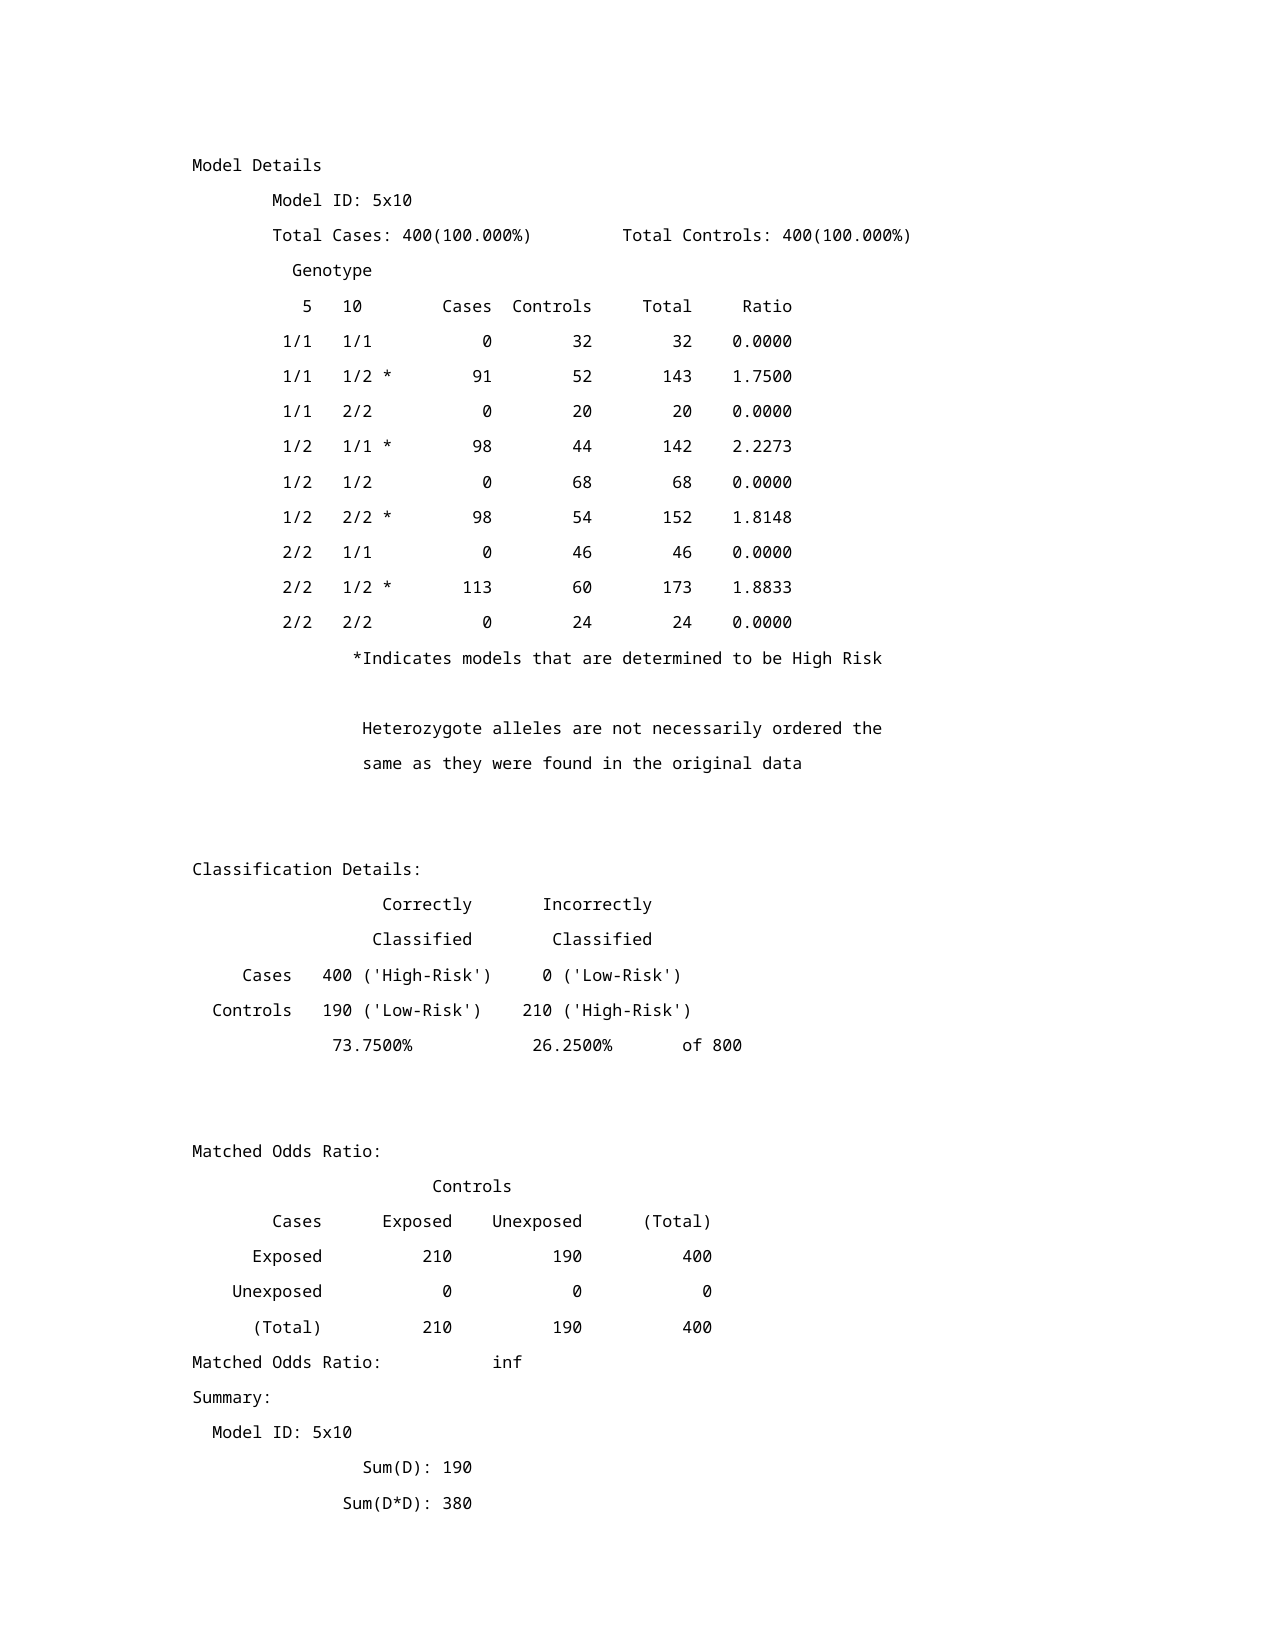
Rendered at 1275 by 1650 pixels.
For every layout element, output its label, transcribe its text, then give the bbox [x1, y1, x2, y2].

text Sum(D): 190 [192, 1456, 1157, 1479]
text Cases Exposed Unexposed (Total) [192, 1209, 1157, 1232]
text 1/1 1/1 0 32 32 0.0000 [192, 329, 1157, 352]
text Total Cases: 400(100.000%) Total Controls: 400(100.000%) [192, 224, 1157, 246]
text 1/2 1/1 * 98 44 142 2.2273 [192, 435, 1157, 458]
text (Total) 210 190 400 [192, 1315, 1157, 1338]
text Sum(D*D): 380 [192, 1491, 1157, 1514]
text Matched Odds Ratio: [192, 1139, 1157, 1162]
text 1/1 2/2 0 20 20 0.0000 [192, 400, 1157, 422]
text Model ID: 5x10 [192, 188, 1157, 211]
text 1/1 1/2 * 91 52 143 1.7500 [192, 364, 1157, 387]
text Cases 400 ('High-Risk') 0 ('Low-Risk') [192, 963, 1157, 986]
text 1/2 1/2 0 68 68 0.0000 [192, 470, 1157, 493]
text 5 10 Cases Controls Total Ratio [192, 294, 1157, 317]
text Controls [192, 1174, 1157, 1197]
text Exposed 210 190 400 [192, 1245, 1157, 1267]
text Summary: [192, 1386, 1157, 1408]
text 73.7500% 26.2500% of 800 [192, 1033, 1157, 1056]
text Model ID: 5x10 [192, 1421, 1157, 1443]
text Correctly Incorrectly [192, 893, 1157, 915]
text Classification Details: [192, 857, 1157, 880]
text 1/2 2/2 * 98 54 152 1.8148 [192, 505, 1157, 528]
text Heterozygote alleles are not necessarily ordered the [192, 717, 1157, 739]
text Unexposed 0 0 0 [192, 1280, 1157, 1303]
text same as they were found in the original data [192, 752, 1157, 774]
text *Indicates models that are determined to be High Risk [192, 646, 1157, 669]
text Controls 190 ('Low-Risk') 210 ('High-Risk') [192, 998, 1157, 1021]
text Model Details [192, 153, 1157, 176]
text 2/2 1/1 0 46 46 0.0000 [192, 541, 1157, 563]
text 2/2 1/2 * 113 60 173 1.8833 [192, 576, 1157, 598]
text 2/2 2/2 0 24 24 0.0000 [192, 611, 1157, 634]
text Classified Classified [192, 928, 1157, 951]
text Matched Odds Ratio: inf [192, 1350, 1157, 1373]
text Genotype [192, 259, 1157, 282]
